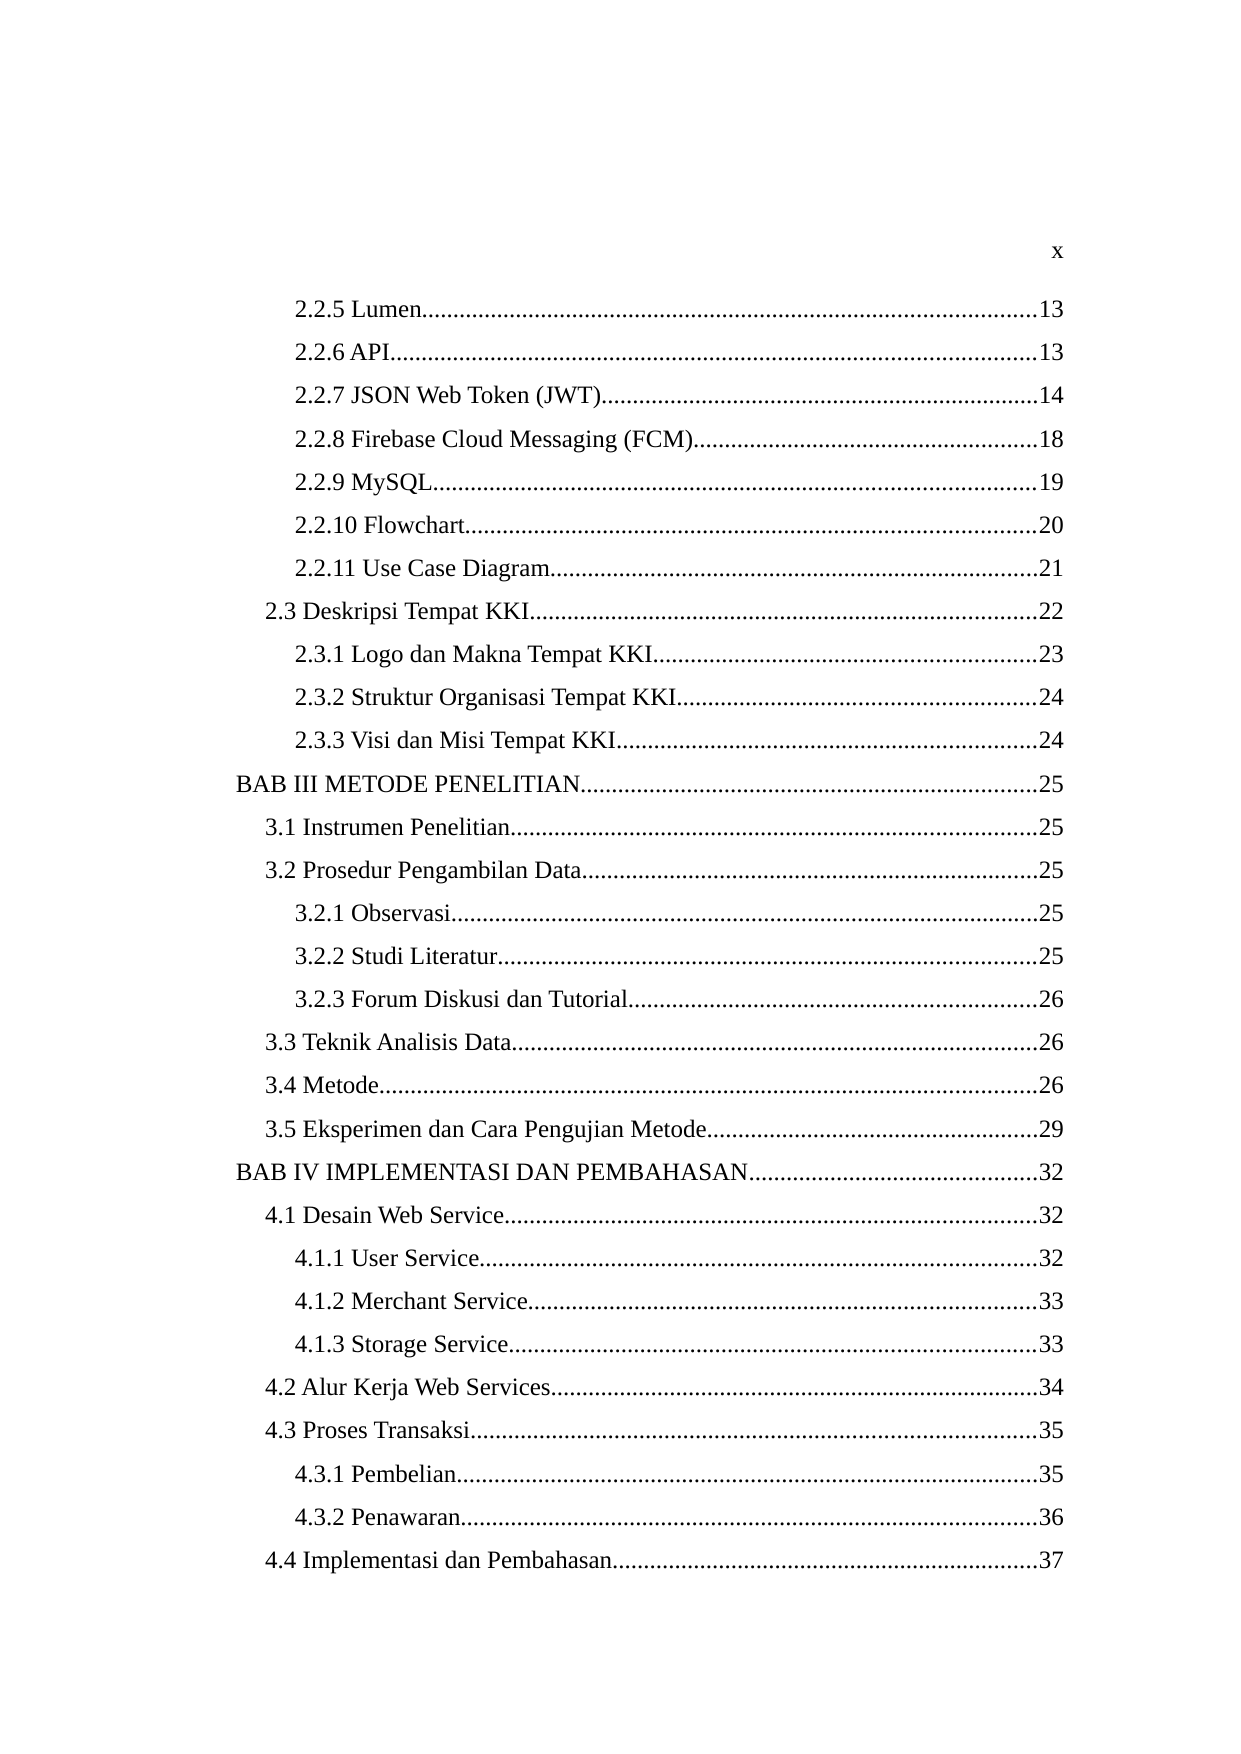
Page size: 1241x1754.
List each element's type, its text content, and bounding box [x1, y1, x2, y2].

text 4.3.2 Penawaran 36 [294, 1502, 1063, 1531]
text 3.2.1 Observasi 25 [294, 898, 1063, 927]
text 2.2.9 MySQL 19 [294, 467, 1063, 496]
text BAB IV IMPLEMENTASI DAN PEMBAHASAN 32 [236, 1157, 1063, 1186]
text 2.2.8 Firebase Cloud Messaging (FCM) 18 [294, 424, 1063, 452]
text 4.2 Alur Kerja Web Services 34 [265, 1372, 1063, 1401]
text 3.2.3 Forum Diskusi dan Tutorial 26 [294, 984, 1063, 1013]
text 2.2.7 JSON Web Token (JWT) 14 [294, 381, 1063, 409]
text 2.2.5 Lumen 13 [294, 294, 1063, 323]
text 2.2.10 Flowchart 20 [294, 510, 1063, 539]
text 2.2.6 API 13 [294, 337, 1063, 366]
text 4.1.1 User Service 32 [294, 1243, 1063, 1272]
text 3.5 Eksperimen dan Cara Pengujian Metode 29 [265, 1114, 1063, 1142]
text 2.3.3 Visi dan Misi Tempat KKI 24 [294, 726, 1063, 754]
text 4.1.2 Merchant Service 33 [294, 1286, 1063, 1315]
text 4.4 Implementasi dan Pembahasan 37 [265, 1545, 1063, 1574]
text 2.3.2 Struktur Organisasi Tempat KKI 24 [294, 682, 1063, 711]
text 3.1 Instrumen Penelitian 25 [265, 812, 1063, 841]
text BAB III METODE PENELITIAN 25 [236, 769, 1063, 797]
text 4.1 Desain Web Service 32 [265, 1200, 1063, 1229]
text 3.2.2 Studi Literatur 25 [294, 941, 1063, 970]
text 3.2 Prosedur Pengambilan Data 25 [265, 855, 1063, 884]
text 2.3 Deskripsi Tempat KKI 22 [265, 596, 1063, 625]
text 3.4 Metode 26 [265, 1071, 1063, 1099]
text 4.1.3 Storage Service 33 [294, 1329, 1063, 1358]
text 3.3 Teknik Analisis Data 26 [265, 1027, 1063, 1056]
text 2.3.1 Logo dan Makna Tempat KKI 23 [294, 639, 1063, 668]
text 2.2.11 Use Case Diagram 21 [294, 553, 1063, 582]
text 4.3 Proses Transaksi 35 [265, 1416, 1063, 1444]
text 4.3.1 Pembelian 35 [294, 1459, 1063, 1487]
